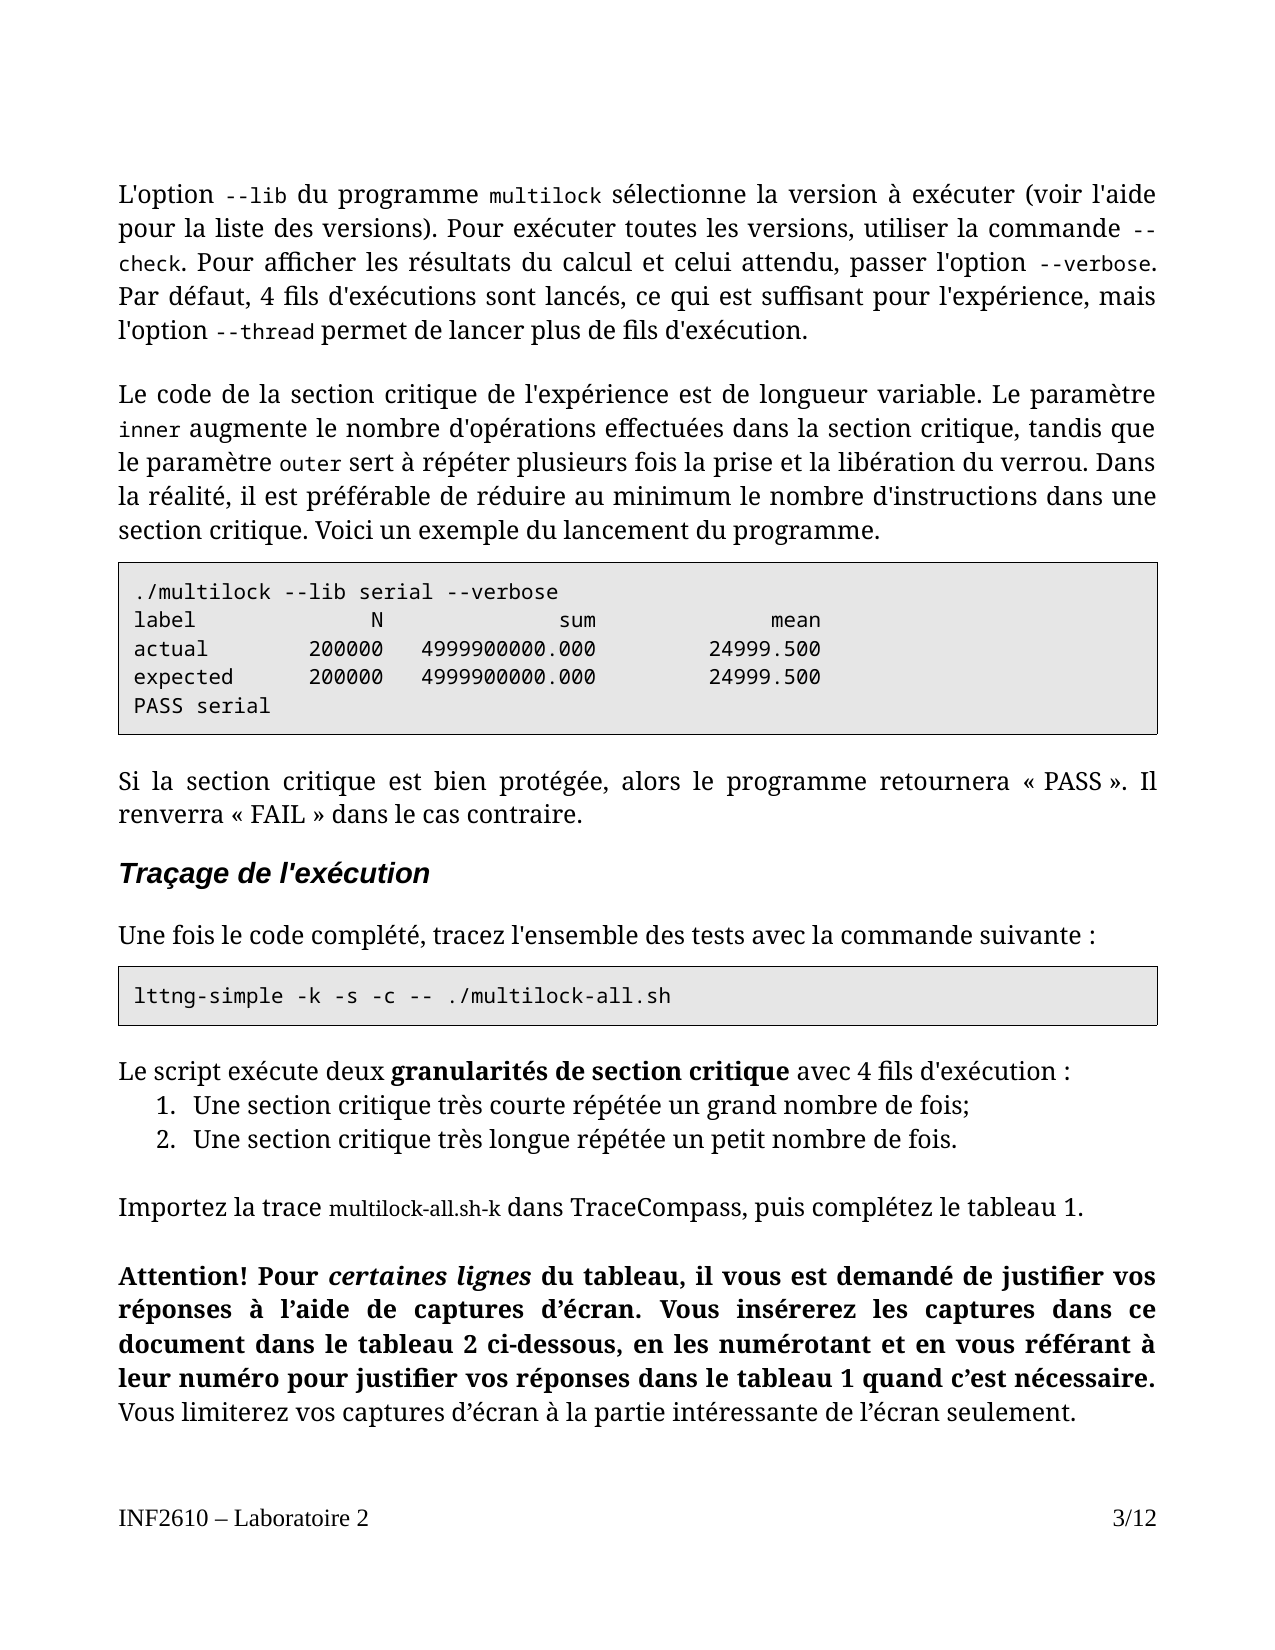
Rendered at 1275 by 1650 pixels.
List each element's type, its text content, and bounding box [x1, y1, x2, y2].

list Une section critique très longue répétée un petit nombre de fois. [156, 1122, 1157, 1156]
text Une fois le code complété, tracez l'ensemble des tests avec la commande suivante : [118, 917, 1157, 951]
text actual 200000 4999900000.000 24999.500 [119, 619, 1157, 647]
text label N sum mean [119, 590, 1157, 619]
text expected 200000 4999900000.000 24999.500 [119, 647, 1157, 676]
text Le script exécute deux granularités de section critique avec 4 fils d'exécution : [118, 1054, 1157, 1088]
text ./multilock --lib serial --verbose [119, 563, 1157, 590]
text L'option --lib du programme multilock sélectionne la version à exécuter (voir l'aide pour la liste des versions). Pour exécuter toutes les versions, utiliser la commande --check. Pour afficher les résultats du calcul et celui attendu, passer l'option --verbose. Par défaut, 4 fils d'exécutions sont lancés, ce qui est suffisant pour l'expérience, mais l'option --thread permet de lancer plus de fils d'exécution. [118, 176, 1157, 347]
text Attention! Pour certaines lignes du tableau, il vous est demandé de justifier vos réponses à l’aide de captures d’écran. Vous insérerez les captures dans ce document dans le tableau 2 ci-dessous, en les numérotant et en vous référant à leur numéro pour justifier vos réponses dans le tableau 1 quand c’est nécessaire. Vous limiterez vos captures d’écran à la partie intéressante de l’écran seulement. [118, 1258, 1157, 1428]
text lttng-simple -k -s -c -- ./multilock-all.sh [119, 967, 1157, 1025]
subtitle Traçage de l'exécution [118, 856, 1157, 890]
text Importez la trace multilock-all.sh-k dans TraceCompass, puis complétez le tableau 1. [118, 1190, 1157, 1224]
text Si la section critique est bien protégée, alors le programme retournera « PASS ». Il renverra « FAIL » dans le cas contraire. [118, 763, 1157, 831]
list Une section critique très courte répétée un grand nombre de fois; [156, 1088, 1157, 1122]
text PASS serial [119, 676, 1157, 734]
text Le code de la section critique de l'expérience est de longueur variable. Le paramètre inner augmente le nombre d'opérations effectuées dans la section critique, tandis que le paramètre outer sert à répéter plusieurs fois la prise et la libération du verrou. Dans la réalité, il est préférable de réduire au minimum le nombre d'instructions dans une section critique. Voici un exemple du lancement du programme. [118, 377, 1157, 547]
